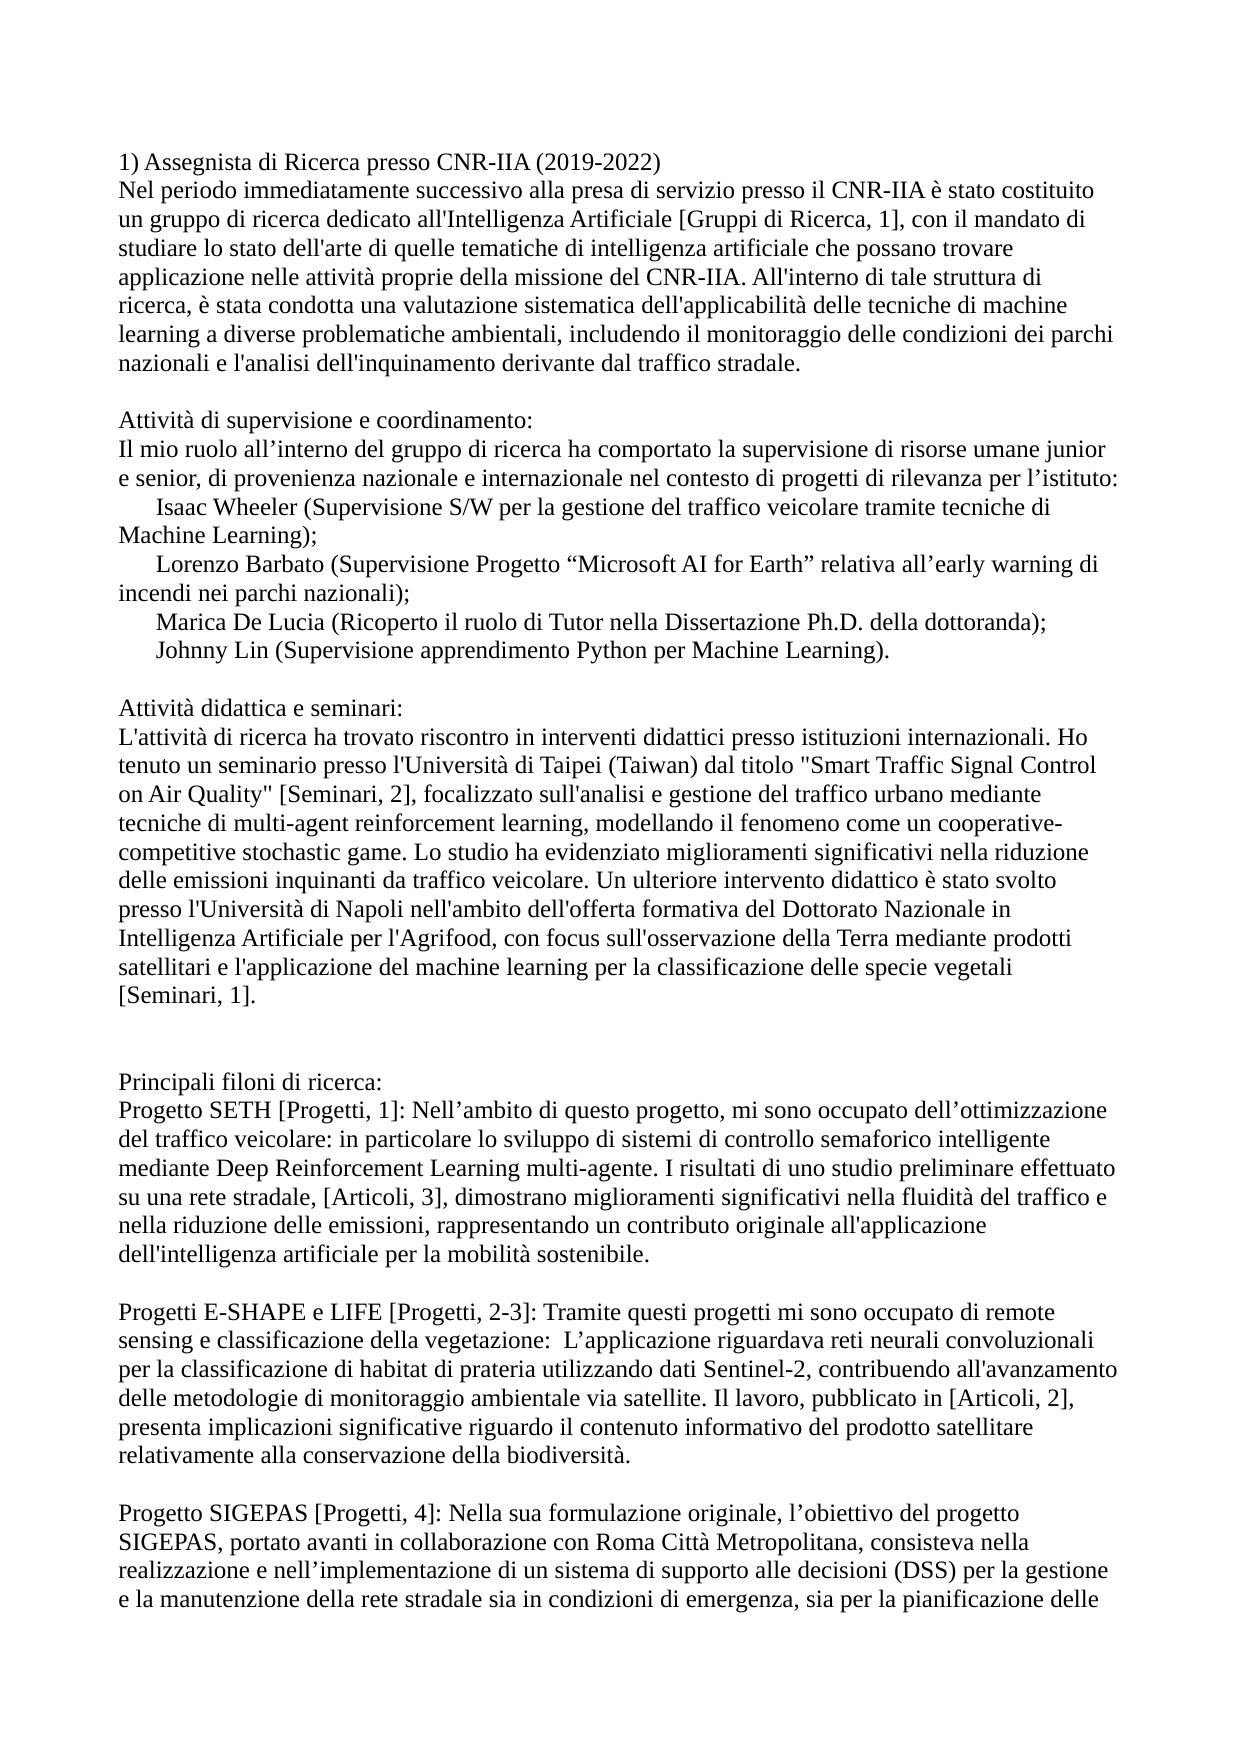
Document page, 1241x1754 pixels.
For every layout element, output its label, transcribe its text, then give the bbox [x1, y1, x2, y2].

text Lorenzo Barbato (Supervisione Progetto “Microsoft AI for Earth” relativa all’early warning di incendi nei parchi nazionali); [118, 549, 1122, 607]
text Progetto SIGEPAS [Progetti, 4]: Nella sua formulazione originale, l’obiettivo del progetto SIGEPAS, portato avanti in collaborazione con Roma Città Metropolitana, consisteva nella realizzazione e nell’implementazione di un sistema di supporto alle decisioni (DSS) per la gestione e la manutenzione della rete stradale sia in condizioni di emergenza, sia per la pianificazione delle [118, 1498, 1122, 1613]
text L'attività di ricerca ha trovato riscontro in interventi didattici presso istituzioni internazionali. Ho tenuto un seminario presso l'Università di Taipei (Taiwan) dal titolo "Smart Traffic Signal Control on Air Quality" [Seminari, 2], focalizzato sull'analisi e gestione del traffico urbano mediante tecniche di multi-agent reinforcement learning, modellando il fenomeno come un cooperative-competitive stochastic game. Lo studio ha evidenziato miglioramenti significativi nella riduzione delle emissioni inquinanti da traffico veicolare. Un ulteriore intervento didattico è stato svolto presso l'Università di Napoli nell'ambito dell'offerta formativa del Dottorato Nazionale in Intelligenza Artificiale per l'Agrifood, con focus sull'osservazione della Terra mediante prodotti satellitari e l'applicazione del machine learning per la classificazione delle specie vegetali [Seminari, 1]. [118, 722, 1122, 1009]
text Marica De Lucia (Ricoperto il ruolo di Tutor nella Dissertazione Ph.D. della dottoranda); [118, 607, 1122, 636]
text Nel periodo immediatamente successivo alla presa di servizio presso il CNR-IIA è stato costituito un gruppo di ricerca dedicato all'Intelligenza Artificiale [Gruppi di Ricerca, 1], con il mandato di studiare lo stato dell'arte di quelle tematiche di intelligenza artificiale che possano trovare applicazione nelle attività proprie della missione del CNR-IIA. All'interno di tale struttura di ricerca, è stata condotta una valutazione sistematica dell'applicabilità delle tecniche di machine learning a diverse problematiche ambientali, includendo il monitoraggio delle condizioni dei parchi nazionali e l'analisi dell'inquinamento derivante dal traffico stradale. [118, 176, 1122, 377]
text Attività didattica e seminari: [118, 693, 1122, 722]
text Progetti E-SHAPE e LIFE [Progetti, 2-3]: Tramite questi progetti mi sono occupato di remote sensing e classificazione della vegetazione: L’applicazione riguardava reti neurali convoluzionali per la classificazione di habitat di prateria utilizzando dati Sentinel-2, contribuendo all'avanzamento delle metodologie di monitoraggio ambientale via satellite. Il lavoro, pubblicato in [Articoli, 2], presenta implicazioni significative riguardo il contenuto informativo del prodotto satellitare relativamente alla conservazione della biodiversità. [118, 1297, 1122, 1469]
text Attività di supervisione e coordinamento: [118, 406, 1122, 434]
text Principali filoni di ricerca: [118, 1067, 1122, 1096]
text Progetto SETH [Progetti, 1]: Nell’ambito di questo progetto, mi sono occupato dell’ottimizzazione del traffico veicolare: in particolare lo sviluppo di sistemi di controllo semaforico intelligente mediante Deep Reinforcement Learning multi-agente. I risultati di uno studio preliminare effettuato su una rete stradale, [Articoli, 3], dimostrano miglioramenti significativi nella fluidità del traffico e nella riduzione delle emissioni, rappresentando un contributo originale all'applicazione dell'intelligenza artificiale per la mobilità sostenibile. [118, 1096, 1122, 1268]
text Il mio ruolo all’interno del gruppo di ricerca ha comportato la supervisione di risorse umane junior e senior, di provenienza nazionale e internazionale nel contesto di progetti di rilevanza per l’istituto: [118, 434, 1122, 492]
text Johnny Lin (Supervisione apprendimento Python per Machine Learning). [118, 636, 1122, 664]
text Isaac Wheeler (Supervisione S/W per la gestione del traffico veicolare tramite tecniche di Machine Learning); [118, 492, 1122, 549]
text 1) Assegnista di Ricerca presso CNR-IIA (2019-2022) [118, 147, 1122, 176]
